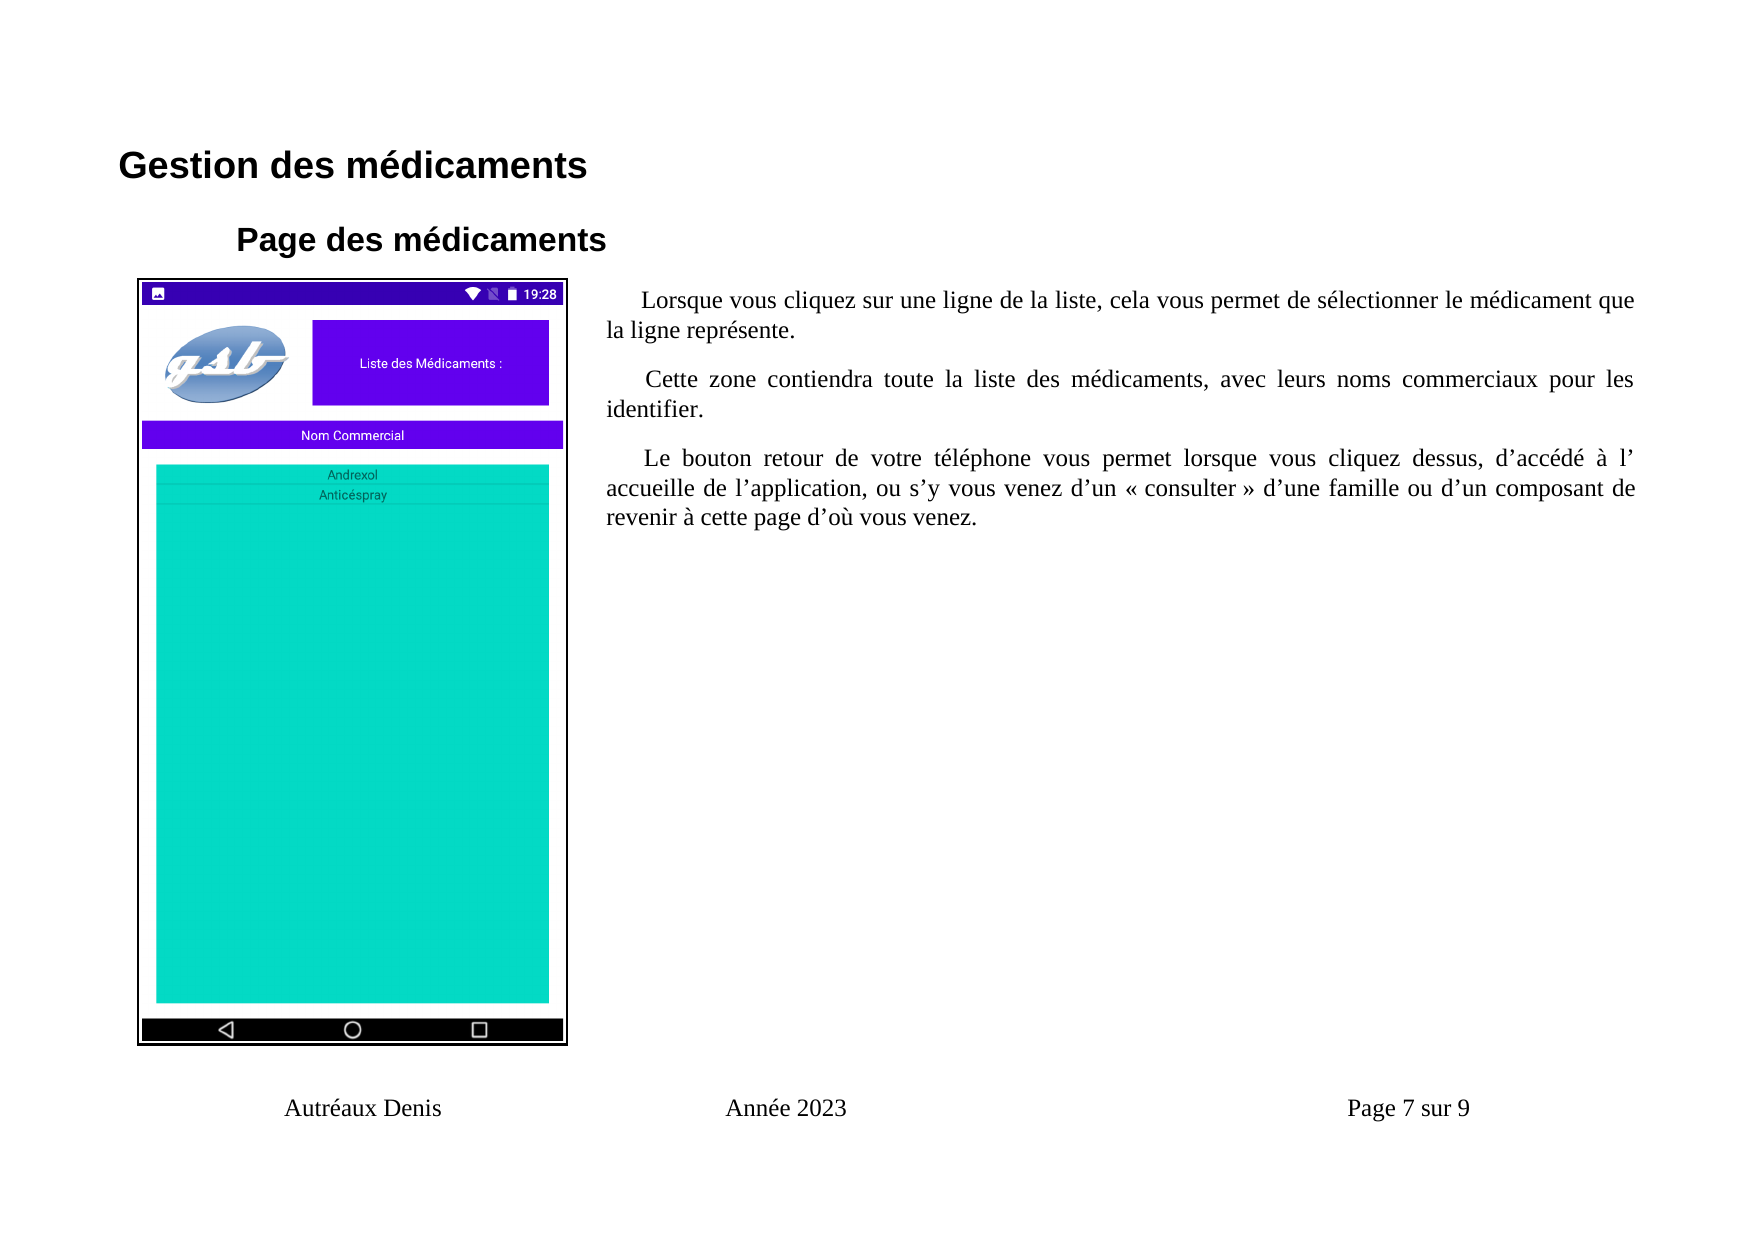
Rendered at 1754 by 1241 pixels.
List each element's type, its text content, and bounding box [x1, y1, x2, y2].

text  Lorsque vous cliquez sur une ligne de la liste, cela vous permet de sélectionner le médicament que la ligne représente. [139, 280, 566, 1043]
text  Lorsque vous cliquez sur une ligne de la liste, cela vous permet de sélectionner le médicament que la ligne représente. [568, 277, 1636, 344]
subtitle Page des médicaments [118, 220, 1636, 259]
text  Lorsque vous cliquez sur une ligne de la liste, cela vous permet de sélectionner le médicament que la ligne représente. [118, 277, 567, 344]
text  Le bouton retour de votre téléphone vous permet lorsque vous cliquez dessus, d’accédé à l’ accueille de l’application, ou s’y vous venez d’un « consulter » d’une famille ou d’un composant de revenir à cette page d’où vous venez. [568, 435, 1636, 531]
subtitle Gestion des médicaments [118, 143, 1636, 187]
text  Cette zone contiendra toute la liste des médicaments, avec leurs noms commerciaux pour les identifier. [568, 356, 1636, 423]
picture [142, 282, 564, 1041]
